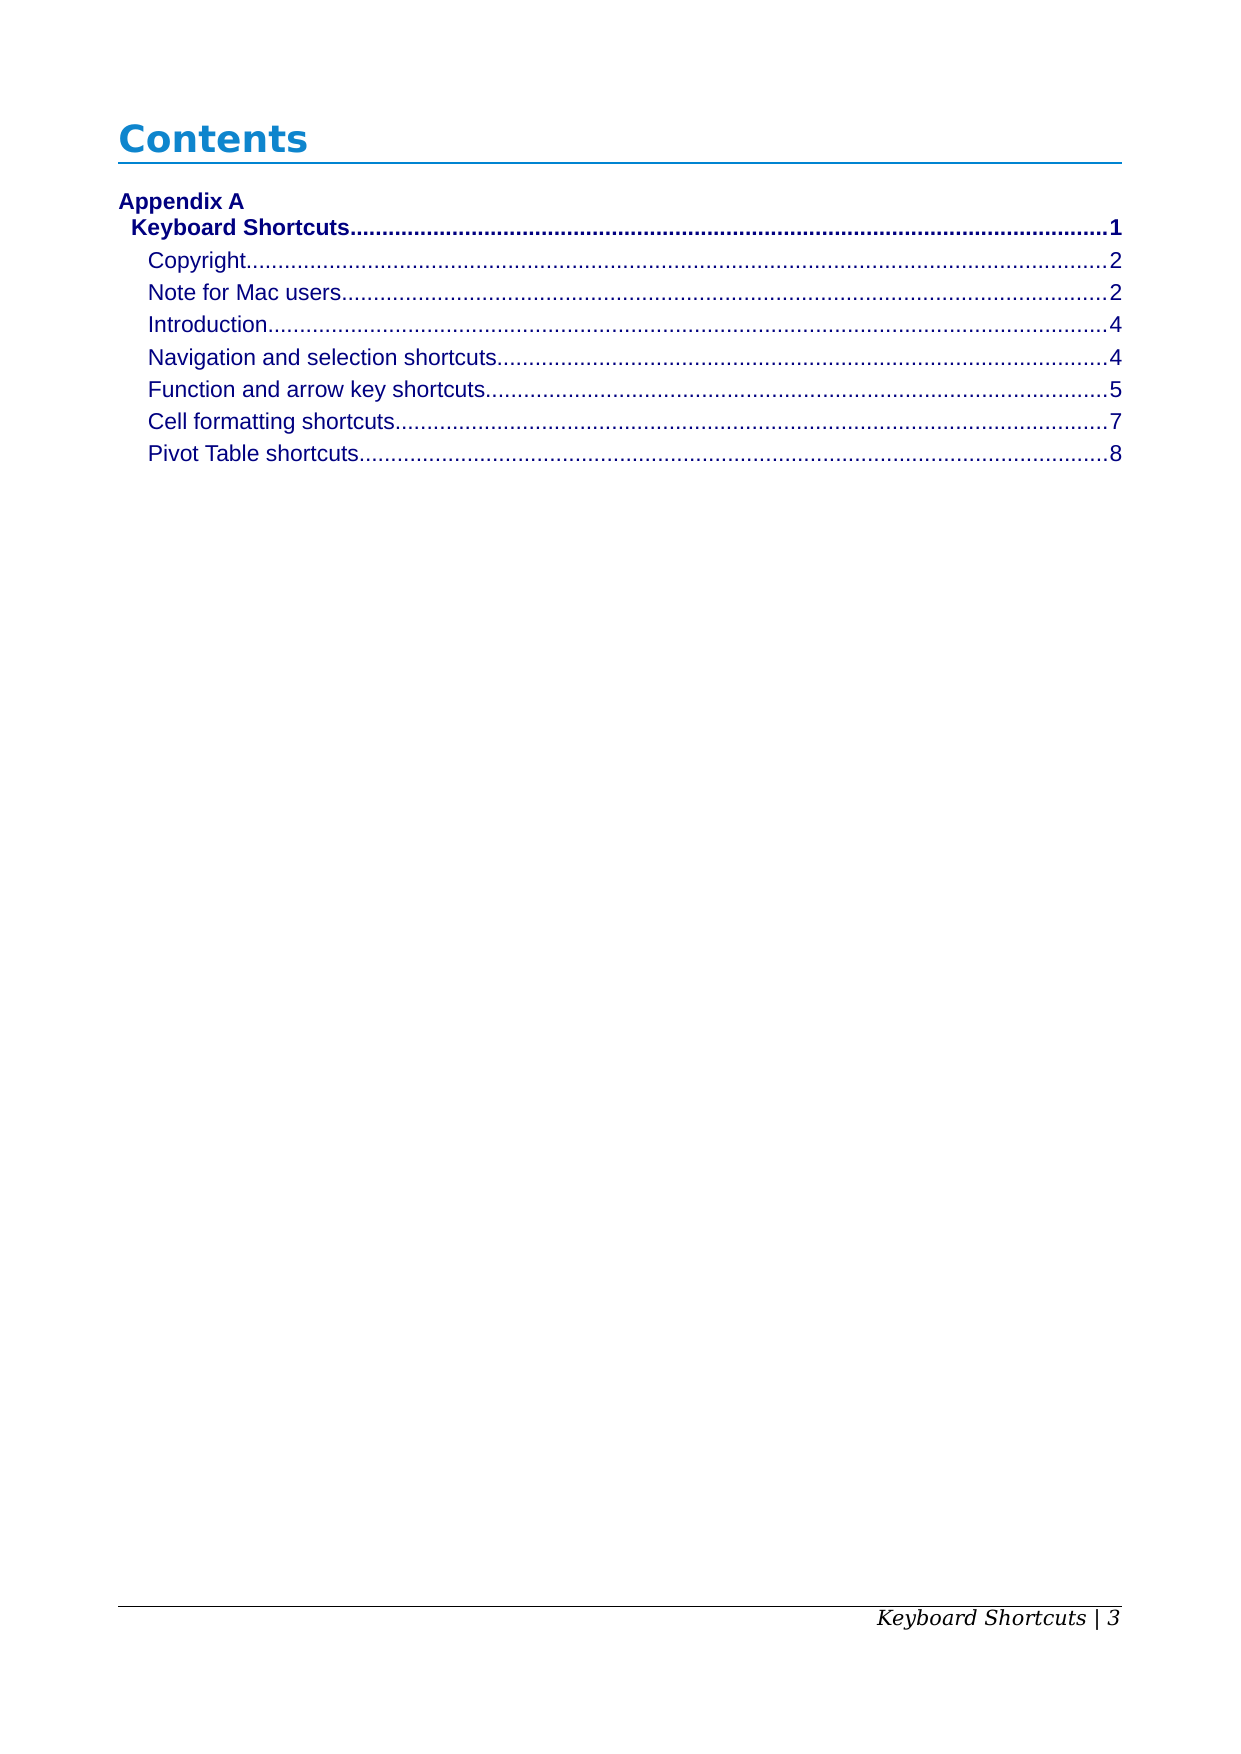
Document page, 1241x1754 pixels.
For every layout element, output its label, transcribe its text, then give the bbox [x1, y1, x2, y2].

text Function and arrow key shortcuts 5 [148, 376, 1122, 402]
text Copyright 2 [148, 247, 1122, 273]
text Cell formatting shortcuts 7 [148, 408, 1122, 434]
text Introduction 4 [148, 311, 1122, 338]
text Contents [118, 118, 1122, 162]
text Navigation and selection shortcuts 4 [148, 343, 1122, 370]
text Note for Mac users 2 [148, 279, 1122, 305]
text Pivot Table shortcuts 8 [148, 440, 1122, 467]
text Appendix A Keyboard Shortcuts 1 [118, 188, 1122, 241]
